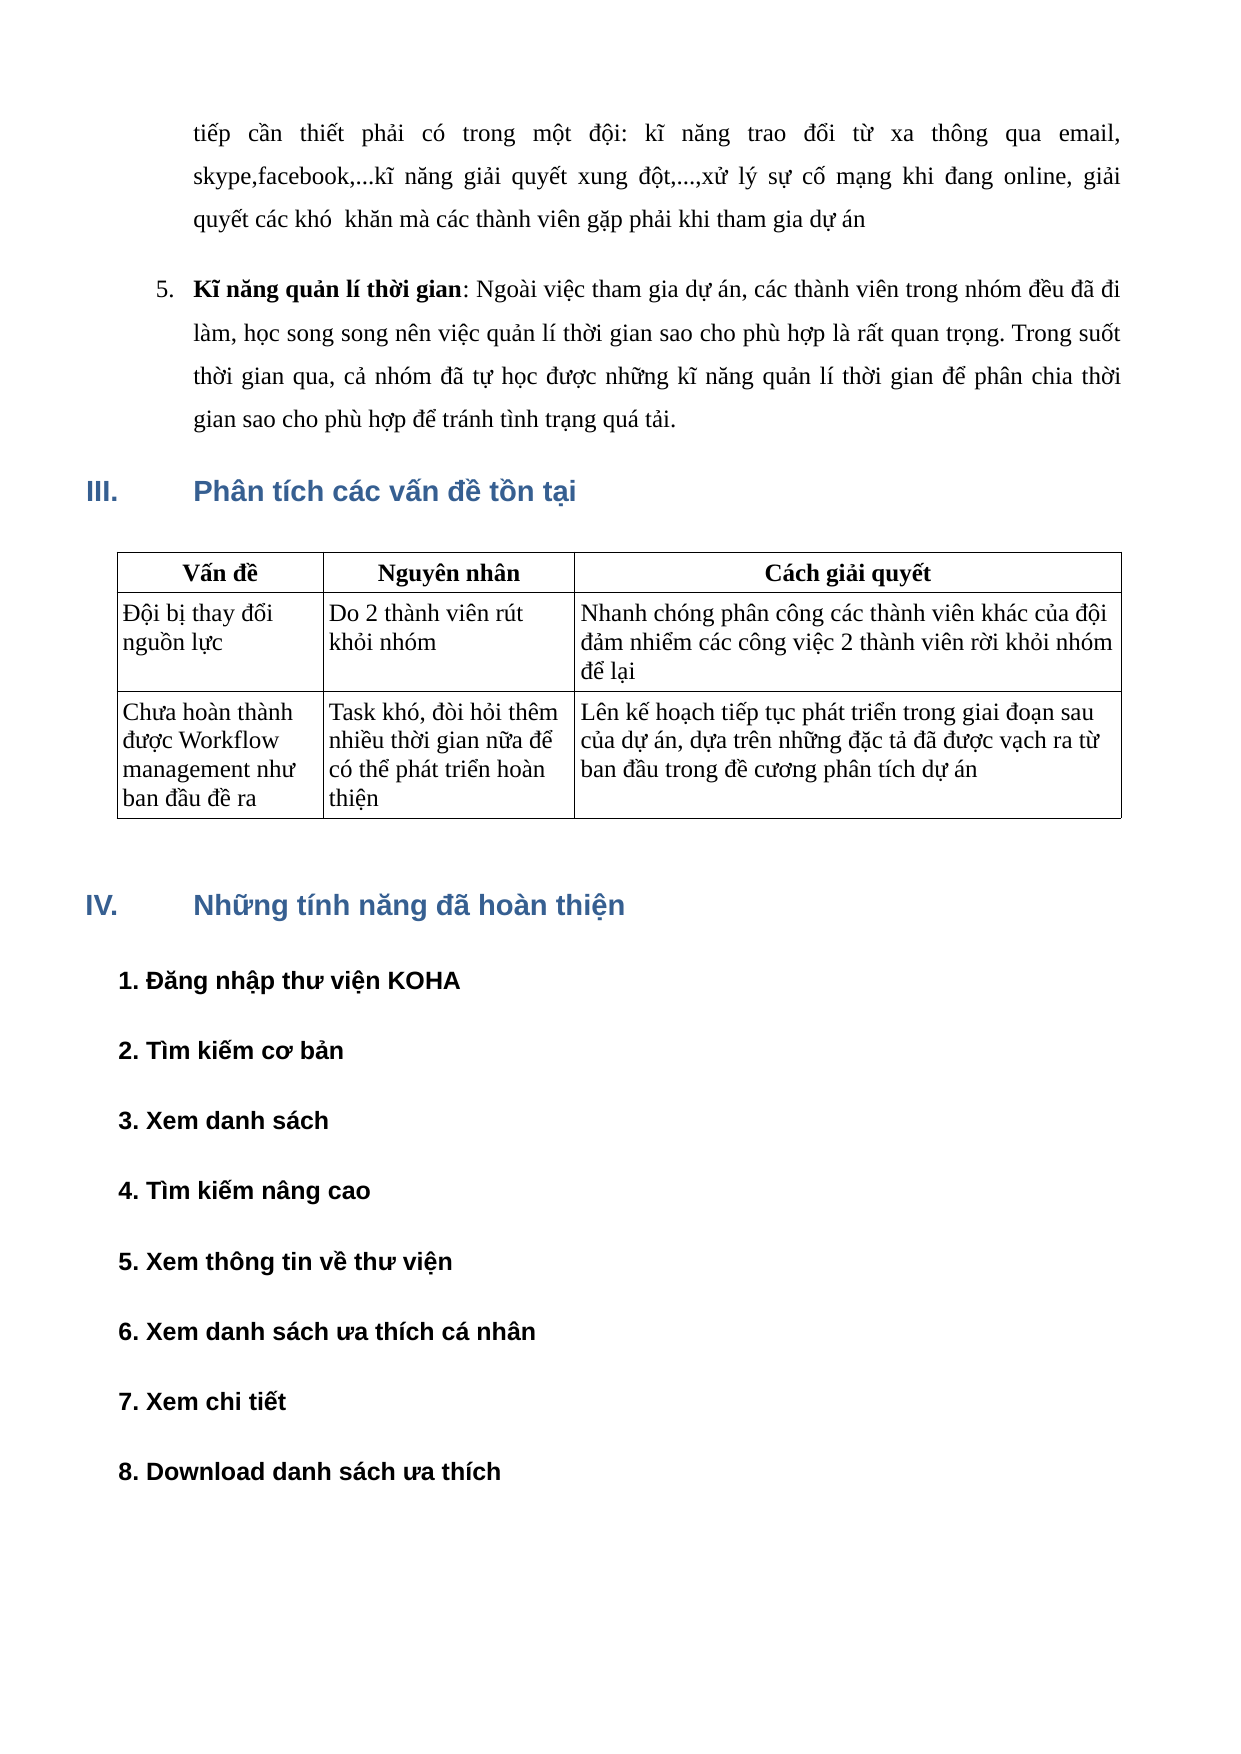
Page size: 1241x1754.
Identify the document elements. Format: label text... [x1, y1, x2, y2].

subtitle Phân tích các vấn đề tồn tại [118, 474, 1122, 508]
table_cell Nhanh chóng phân công các thành viên khác của đội đảm nhiểm các công việc 2 thành viên rời khỏi nhóm để lại [575, 593, 1121, 691]
table_cell Chưa hoàn thành được Workflow management như ban đầu đề ra [118, 692, 323, 817]
table_header Cách giải quyết [575, 553, 1121, 592]
text 3. Xem danh sách [118, 1106, 1122, 1135]
list Kĩ năng quản lí thời gian: Ngoài việc tham gia dự án, các thành viên trong nhóm đều đã đi làm, học song song nên việc quản lí thời gian sao cho phù hợp là rất quan trọng. Trong suốt thời gian qua, cả nhóm đã tự học được những kĩ năng quản lí thời gian để phân chia thời gian sao cho phù hợp để tránh tình trạng quá tải. [156, 274, 1122, 433]
table_cell Do 2 thành viên rút khỏi nhóm [324, 593, 574, 691]
text 8. Download danh sách ưa thích [118, 1457, 1122, 1486]
table_cell Task khó, đòi hỏi thêm nhiều thời gian nữa để có thể phát triển hoàn thiện [324, 692, 574, 817]
text 6. Xem danh sách ưa thích cá nhân [118, 1317, 1122, 1345]
text 4. Tìm kiếm nâng cao [118, 1176, 1122, 1205]
list tiếp cần thiết phải có trong một đội: kĩ năng trao đổi từ xa thông qua email, skype,facebook,...kĩ năng giải quyết xung đột,...,xử lý sự cố mạng khi đang online, giải quyết các khó khăn mà các thành viên gặp phải khi tham gia dự án [156, 118, 1122, 233]
table_cell Lên kế hoạch tiếp tục phát triển trong giai đoạn sau của dự án, dựa trên những đặc tả đã được vạch ra từ ban đầu trong đề cương phân tích dự án [575, 692, 1121, 817]
table_header Nguyên nhân [324, 553, 574, 592]
table_header Vấn đề [118, 553, 323, 592]
subtitle Những tính năng đã hoàn thiện [118, 888, 1122, 922]
text 2. Tìm kiếm cơ bản [118, 1036, 1122, 1064]
text 1. Đăng nhập thư viện KOHA [118, 966, 1122, 994]
table_cell Đội bị thay đổi nguồn lực [118, 593, 323, 691]
text 5. Xem thông tin về thư viện [118, 1246, 1122, 1275]
text 7. Xem chi tiết [118, 1387, 1122, 1416]
